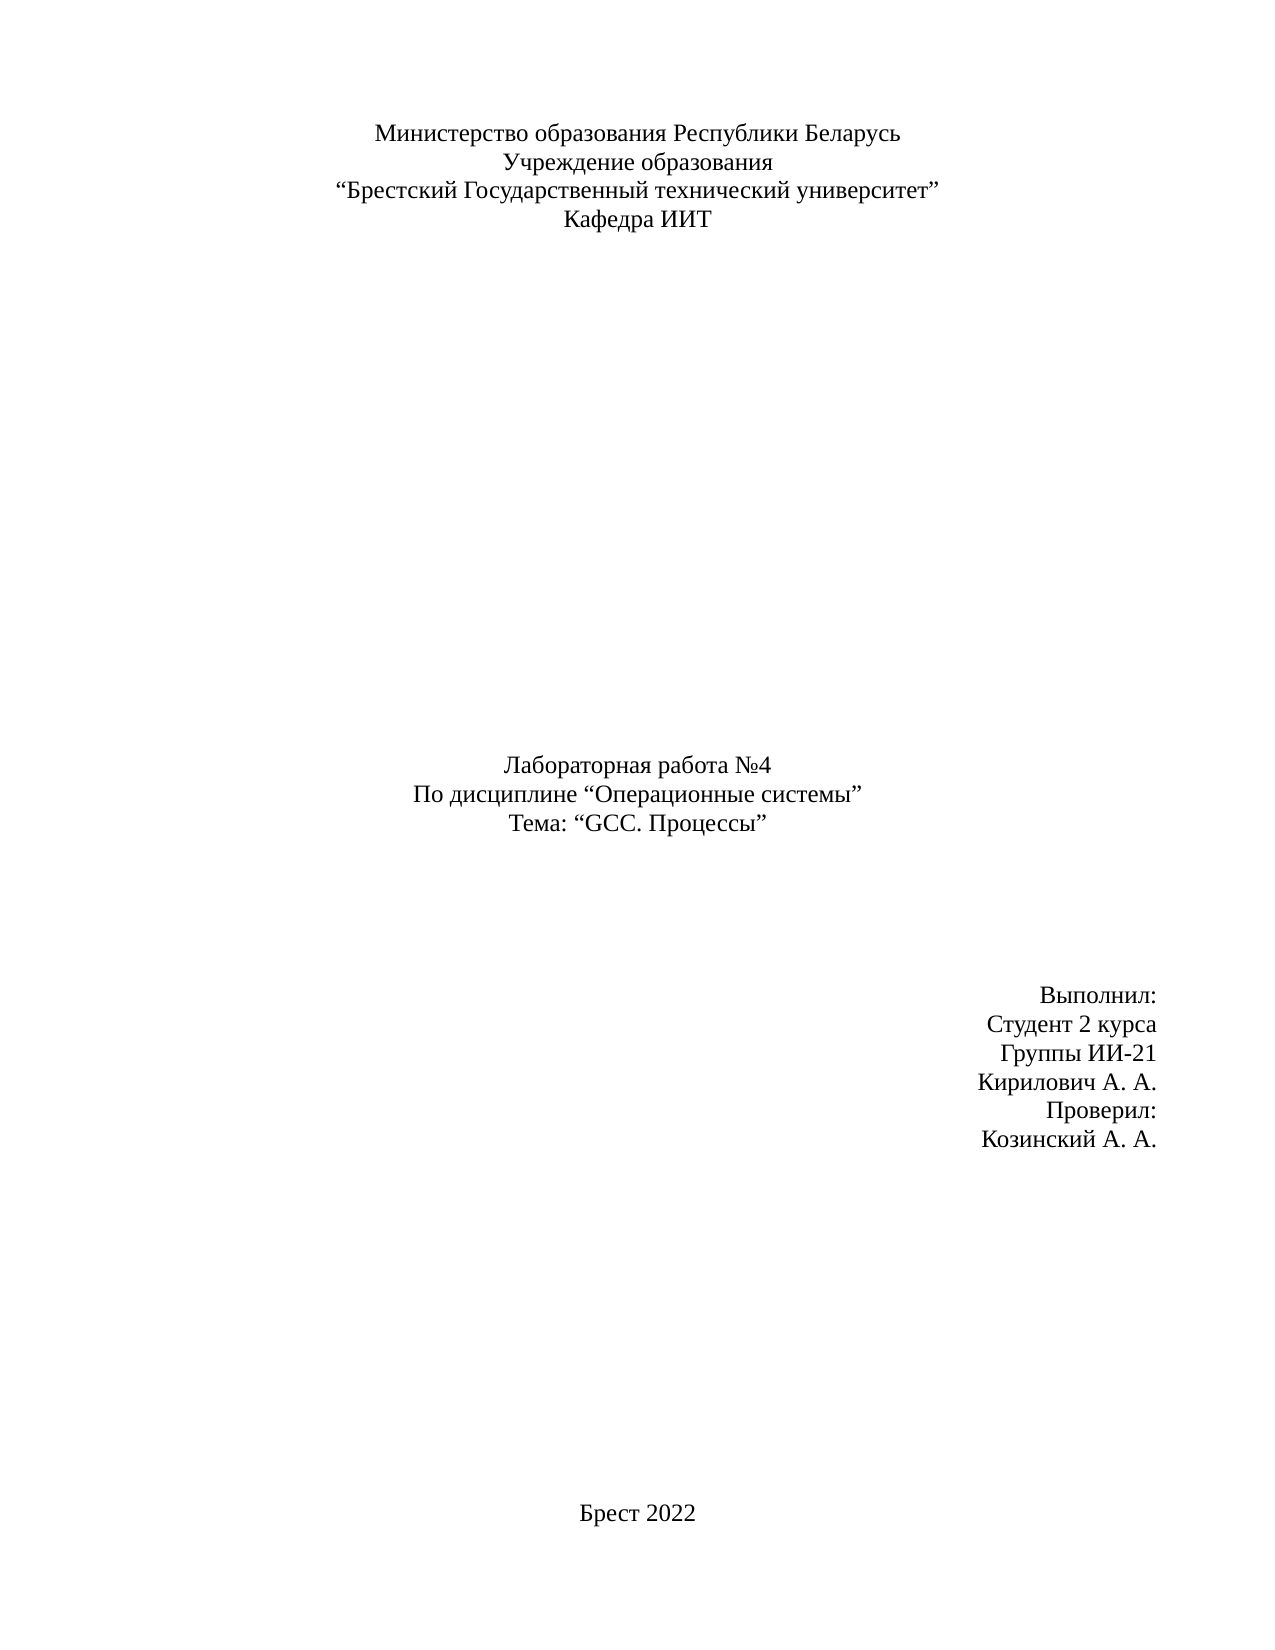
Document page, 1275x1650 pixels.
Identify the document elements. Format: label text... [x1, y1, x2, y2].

text Студент 2 курса [118, 1009, 1157, 1038]
text Козинский А. А. [118, 1124, 1157, 1153]
text Тема: “GCC. Процессы” [118, 808, 1157, 837]
text “Брестский Государственный технический университет” [118, 176, 1157, 204]
text Проверил: [118, 1096, 1157, 1124]
text Кафедра ИИТ [118, 204, 1157, 233]
text Группы ИИ-21 [118, 1038, 1157, 1067]
text Министерство образования Республики Беларусь [118, 118, 1157, 147]
text Учреждение образования [118, 147, 1157, 176]
text По дисциплине “Операционные системы” [118, 779, 1157, 808]
text Брест 2022 [118, 1498, 1157, 1527]
text Кирилович А. А. [118, 1067, 1157, 1096]
text Лабораторная работа №4 [118, 751, 1157, 779]
text Выполнил: [118, 981, 1157, 1009]
